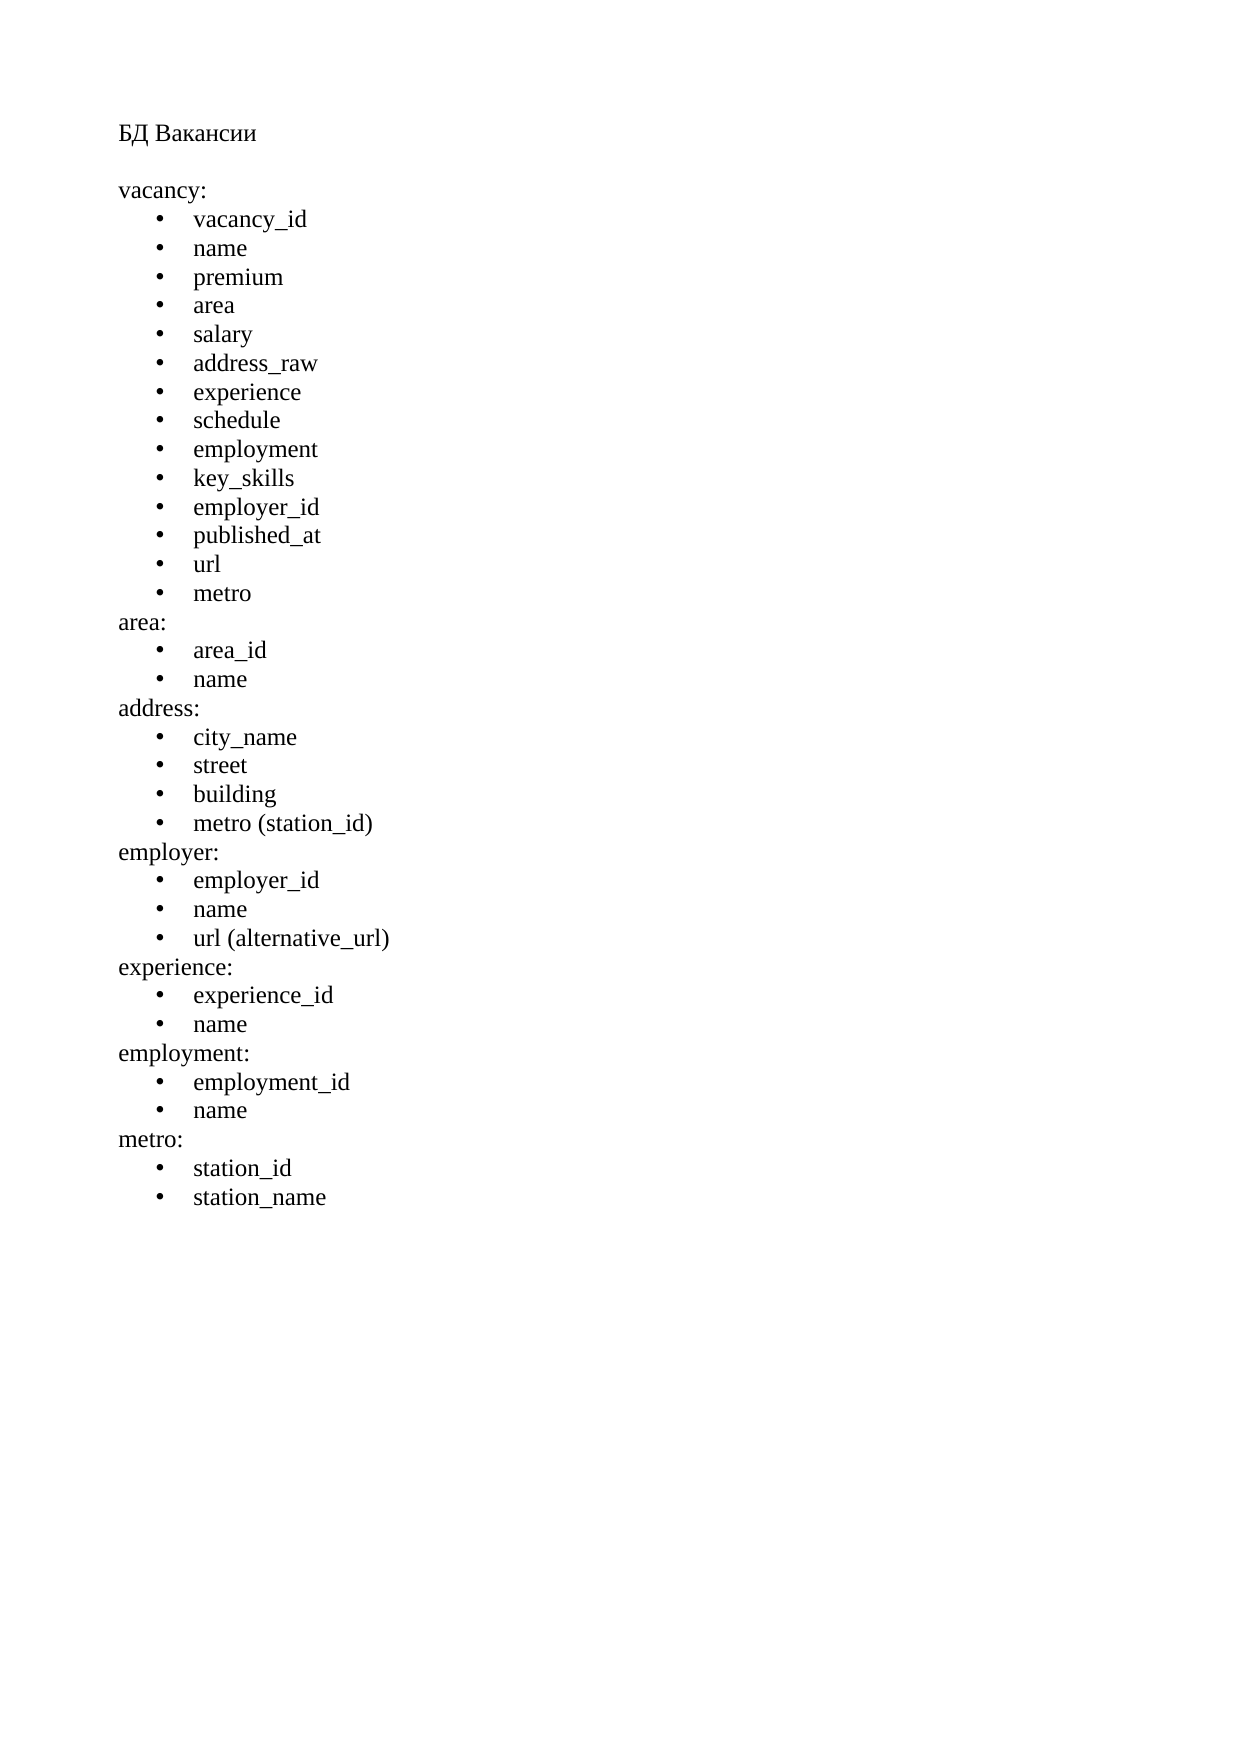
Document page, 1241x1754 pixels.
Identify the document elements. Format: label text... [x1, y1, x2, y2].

list area [156, 291, 1122, 319]
text БД Вакансии [118, 118, 1122, 147]
list name [156, 664, 1122, 693]
list name [156, 233, 1122, 262]
list name [156, 894, 1122, 923]
list experience [156, 377, 1122, 406]
list employment_id [156, 1067, 1122, 1096]
list premium [156, 262, 1122, 291]
list schedule [156, 406, 1122, 434]
list published_at [156, 521, 1122, 549]
list url (alternative_url) [156, 923, 1122, 952]
list area_id [156, 636, 1122, 664]
text area: [118, 607, 1122, 636]
list station_name [156, 1182, 1122, 1211]
list salary [156, 319, 1122, 348]
list address_raw [156, 348, 1122, 377]
text employment: [118, 1038, 1122, 1067]
list building [156, 779, 1122, 808]
text metro: [118, 1124, 1122, 1153]
list vacancy_id [156, 204, 1122, 233]
list city_name [156, 722, 1122, 751]
list employer_id [156, 492, 1122, 521]
list metro (station_id) [156, 808, 1122, 837]
text experience: [118, 952, 1122, 981]
list metro [156, 578, 1122, 607]
list street [156, 751, 1122, 779]
text employer: [118, 837, 1122, 866]
list url [156, 549, 1122, 578]
text address: [118, 693, 1122, 722]
list station_id [156, 1153, 1122, 1182]
text vacancy: [118, 176, 1122, 204]
list key_skills [156, 463, 1122, 492]
list employer_id [156, 866, 1122, 894]
list experience_id [156, 981, 1122, 1009]
list name [156, 1096, 1122, 1124]
list employment [156, 434, 1122, 463]
list name [156, 1009, 1122, 1038]
